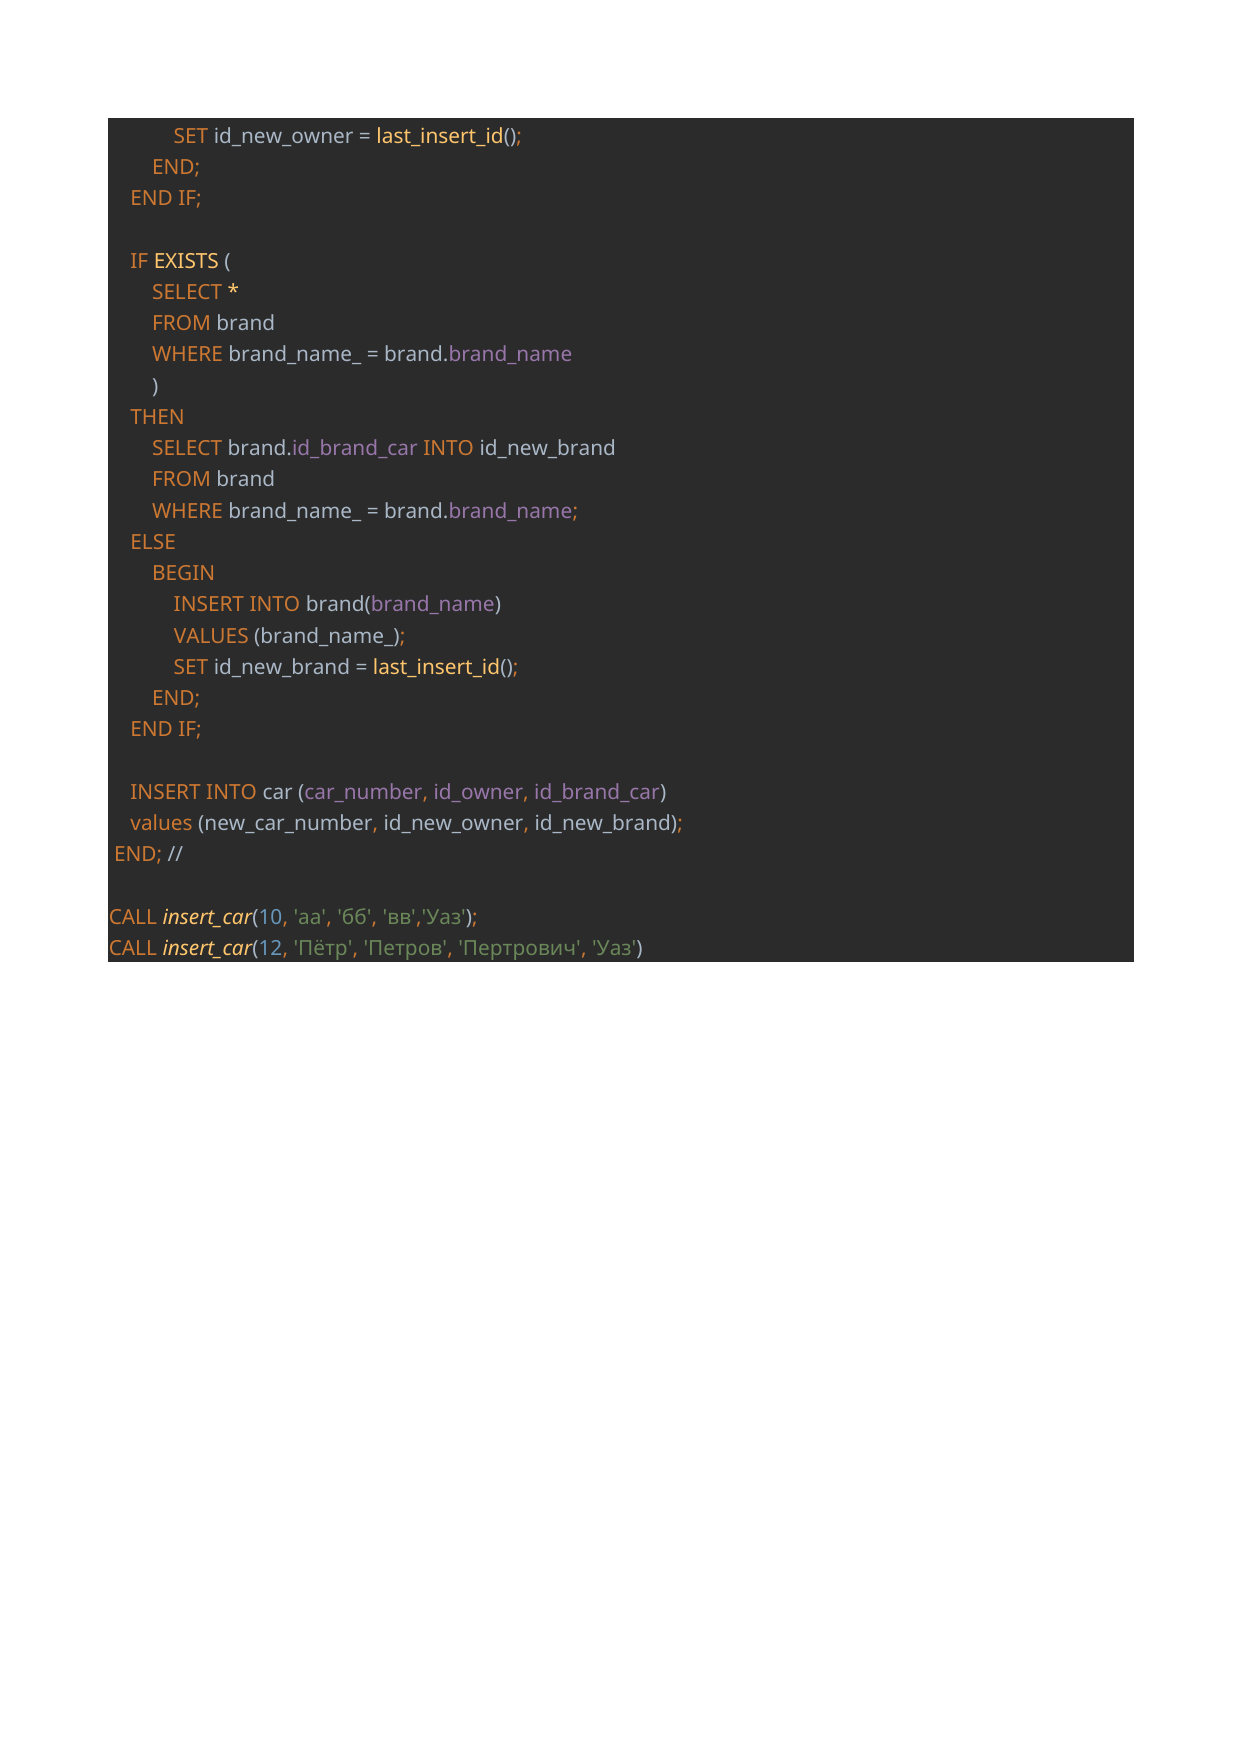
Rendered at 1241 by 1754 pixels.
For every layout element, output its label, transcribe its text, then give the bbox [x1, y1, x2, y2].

text SET id_new_owner = last_insert_id(); END; END IF; IF EXISTS ( SELECT * FROM brand WHERE brand_name_ = brand.brand_name ) THEN SELECT brand.id_brand_car INTO id_new_brand FROM brand WHERE brand_name_ = brand.brand_name; ELSE BEGIN INSERT INTO brand(brand_name) VALUES (brand_name_); SET id_new_brand = last_insert_id(); END; END IF; INSERT INTO car (car_number, id_owner, id_brand_car) values (new_car_number, id_new_owner, id_new_brand); END; // CALL insert_car(10, 'аа', 'бб', 'вв','Уаз'); CALL insert_car(12, 'Пётр', 'Петров', 'Пертрович', 'Уаз') [108, 118, 1134, 962]
